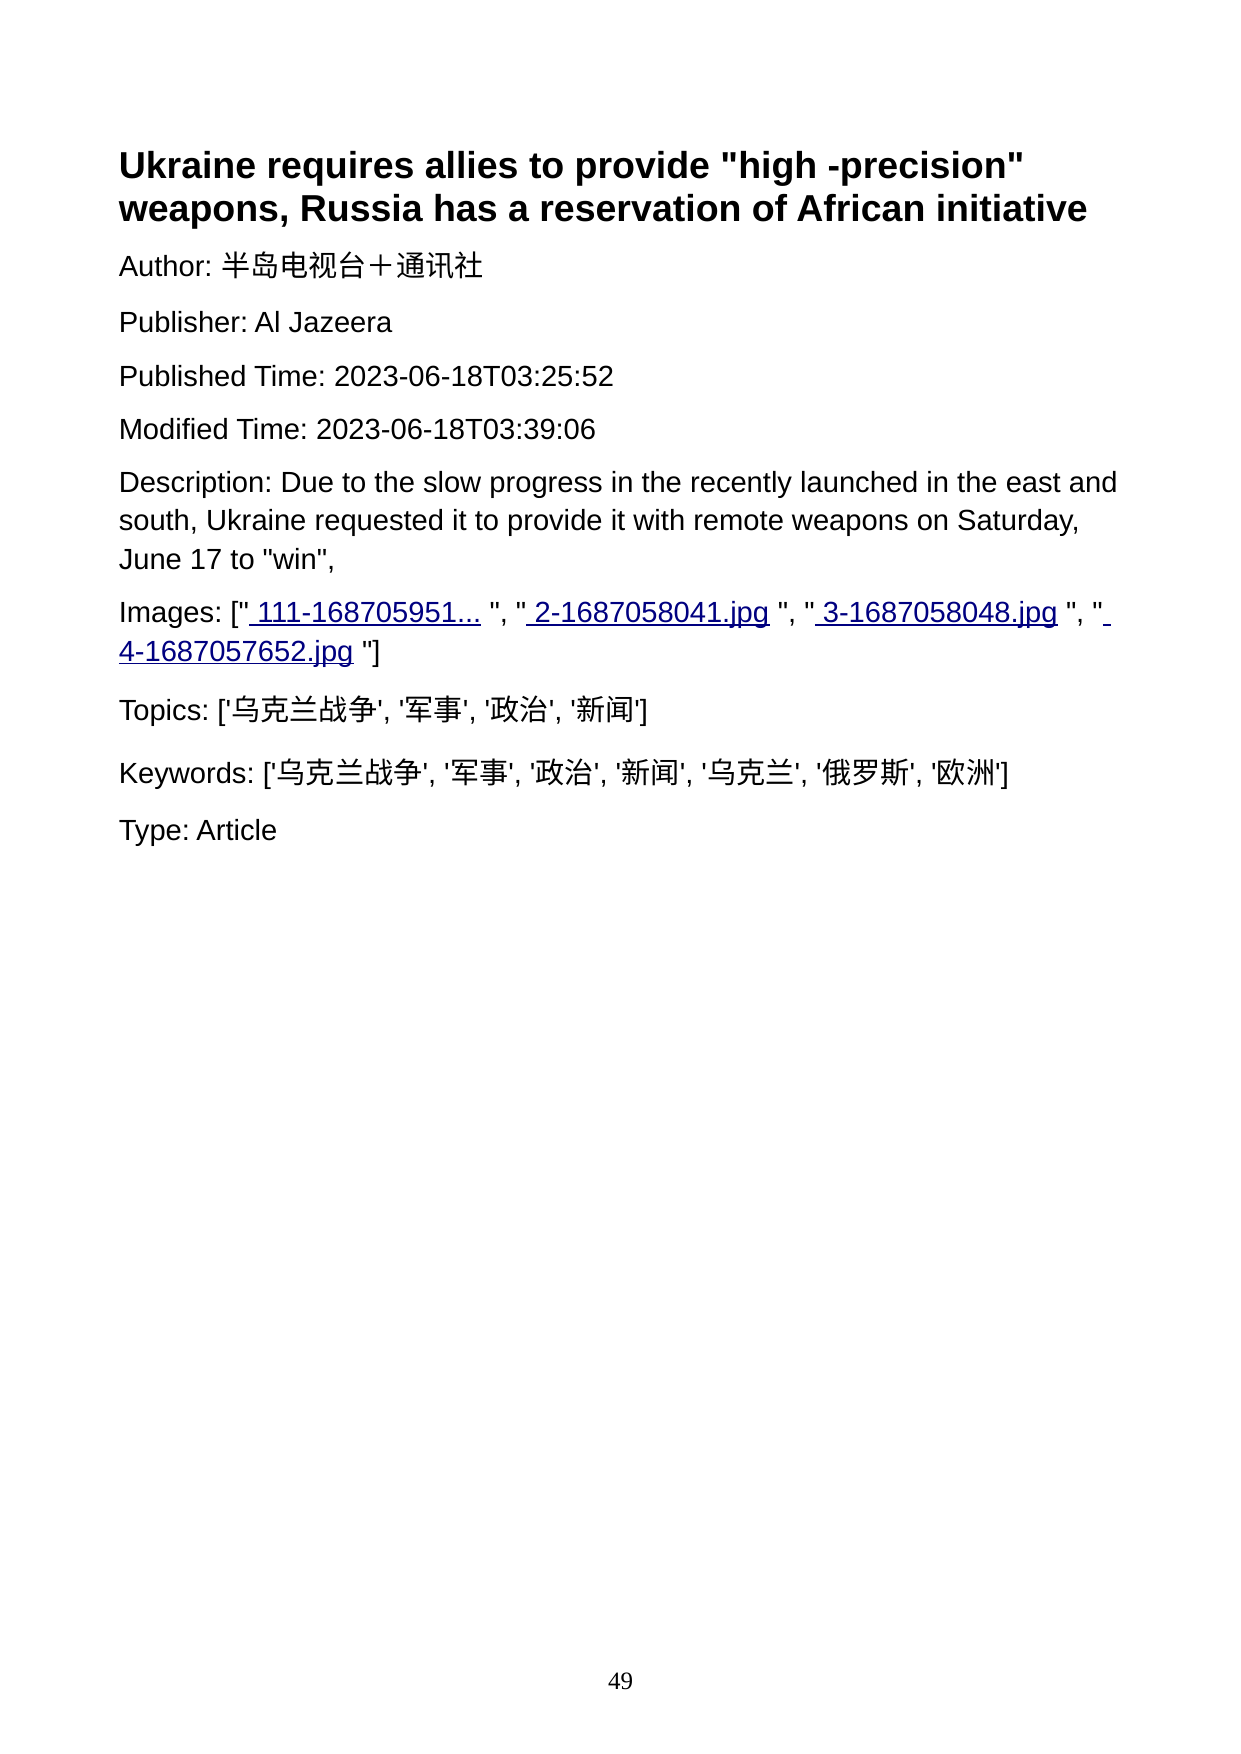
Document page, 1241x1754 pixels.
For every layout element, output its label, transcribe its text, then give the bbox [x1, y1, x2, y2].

text Modified Time: 2023-06-18T03:39:06 [118, 412, 1122, 445]
text Publisher: Al Jazeera [118, 305, 1122, 339]
text Description: Due to the slow progress in the recently launched in the east and south, Ukraine requested it to provide it with remote weapons on Saturday, June 17 to "win", [118, 465, 1122, 575]
text Type: Article [118, 813, 1122, 846]
text Published Time: 2023-06-18T03:25:52 [118, 358, 1122, 392]
text Keywords: ['乌克兰战争', '军事', '政治', '新闻', '乌克兰', '俄罗斯', '欧洲'] [118, 750, 1122, 792]
text Topics: ['乌克兰战争', '军事', '政治', '新闻'] [118, 687, 1122, 729]
subtitle Ukraine requires allies to provide "high -precision" weapons, Russia has a reservation of African initiative [118, 143, 1122, 230]
text Author: 半岛电视台＋通讯社 [118, 242, 1122, 284]
text Images: [" 111-168705951... ", " 2-1687058041.jpg ", " 3-1687058048.jpg ", " 4-1687057652.jpg "] [118, 595, 1122, 667]
